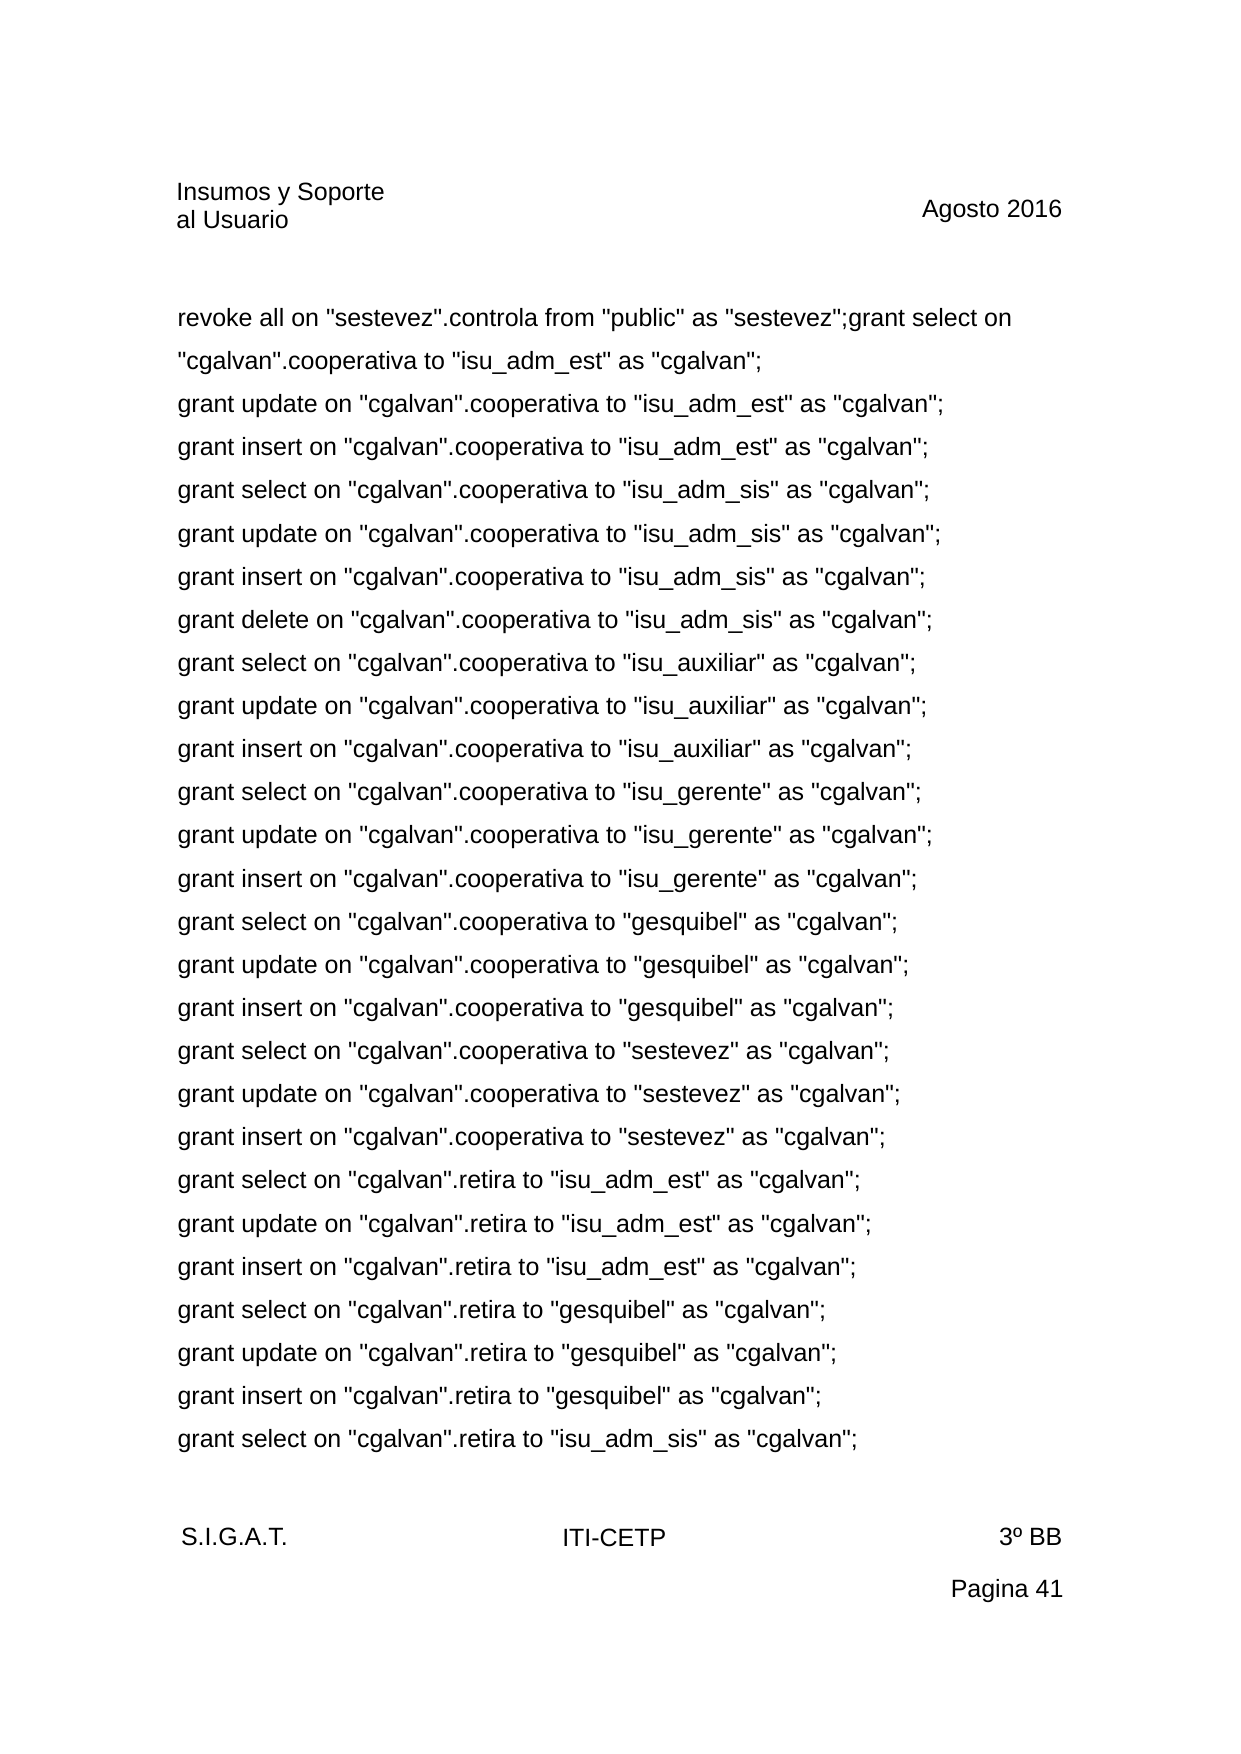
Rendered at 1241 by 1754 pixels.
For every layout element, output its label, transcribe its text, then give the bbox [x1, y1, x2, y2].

text revoke all on "sestevez".controla from "public" as "sestevez";grant select on "cgalvan".cooperativa to "isu_adm_est" as "cgalvan"; grant update on "cgalvan".cooperativa to "isu_adm_est" as "cgalvan"; grant insert on "cgalvan".cooperativa to "isu_adm_est" as "cgalvan"; grant select on "cgalvan".cooperativa to "isu_adm_sis" as "cgalvan"; grant update on "cgalvan".cooperativa to "isu_adm_sis" as "cgalvan"; grant insert on "cgalvan".cooperativa to "isu_adm_sis" as "cgalvan"; grant delete on "cgalvan".cooperativa to "isu_adm_sis" as "cgalvan"; grant select on "cgalvan".cooperativa to "isu_auxiliar" as "cgalvan"; grant update on "cgalvan".cooperativa to "isu_auxiliar" as "cgalvan"; grant insert on "cgalvan".cooperativa to "isu_auxiliar" as "cgalvan"; grant select on "cgalvan".cooperativa to "isu_gerente" as "cgalvan"; grant update on "cgalvan".cooperativa to "isu_gerente" as "cgalvan"; grant insert on "cgalvan".cooperativa to "isu_gerente" as "cgalvan"; grant select on "cgalvan".cooperativa to "gesquibel" as "cgalvan"; grant update on "cgalvan".cooperativa to "gesquibel" as "cgalvan"; grant insert on "cgalvan".cooperativa to "gesquibel" as "cgalvan"; grant select on "cgalvan".cooperativa to "sestevez" as "cgalvan"; grant update on "cgalvan".cooperativa to "sestevez" as "cgalvan"; grant insert on "cgalvan".cooperativa to "sestevez" as "cgalvan"; grant select on "cgalvan".retira to "isu_adm_est" as "cgalvan"; grant update on "cgalvan".retira to "isu_adm_est" as "cgalvan"; grant insert on "cgalvan".retira to "isu_adm_est" as "cgalvan"; grant select on "cgalvan".retira to "gesquibel" as "cgalvan"; grant update on "cgalvan".retira to "gesquibel" as "cgalvan"; grant insert on "cgalvan".retira to "gesquibel" as "cgalvan"; grant select on "cgalvan".retira to "isu_adm_sis" as "cgalvan"; [177, 260, 1063, 1453]
